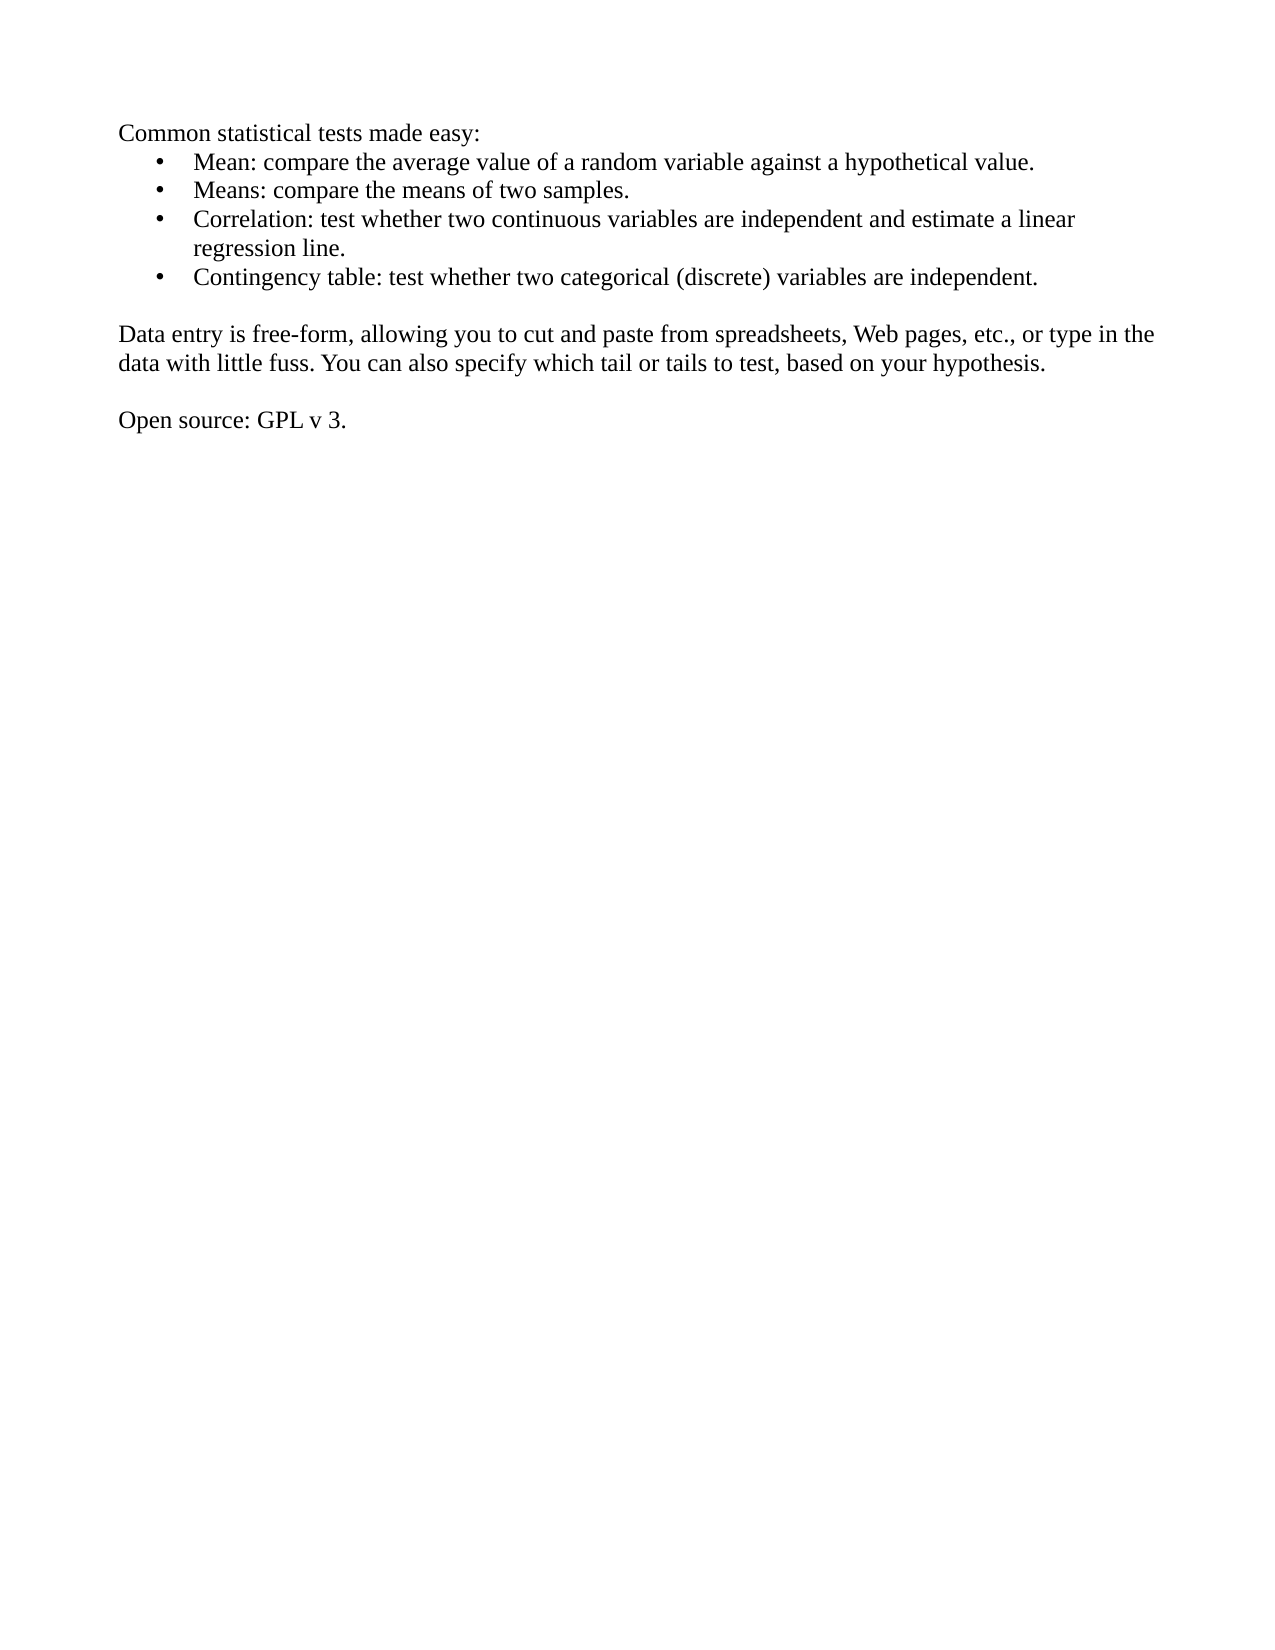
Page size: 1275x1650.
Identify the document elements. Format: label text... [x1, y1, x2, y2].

list Mean: compare the average value of a random variable against a hypothetical value. [156, 147, 1157, 176]
text Data entry is free-form, allowing you to cut and paste from spreadsheets, Web pages, etc., or type in the data with little fuss. You can also specify which tail or tails to test, based on your hypothesis. [118, 319, 1157, 377]
text Open source: GPL v 3. [118, 406, 1157, 434]
text Common statistical tests made easy: [118, 118, 1157, 147]
list Contingency table: test whether two categorical (discrete) variables are independent. [156, 262, 1157, 291]
list Correlation: test whether two continuous variables are independent and estimate a linear regression line. [156, 204, 1157, 262]
list Means: compare the means of two samples. [156, 176, 1157, 204]
